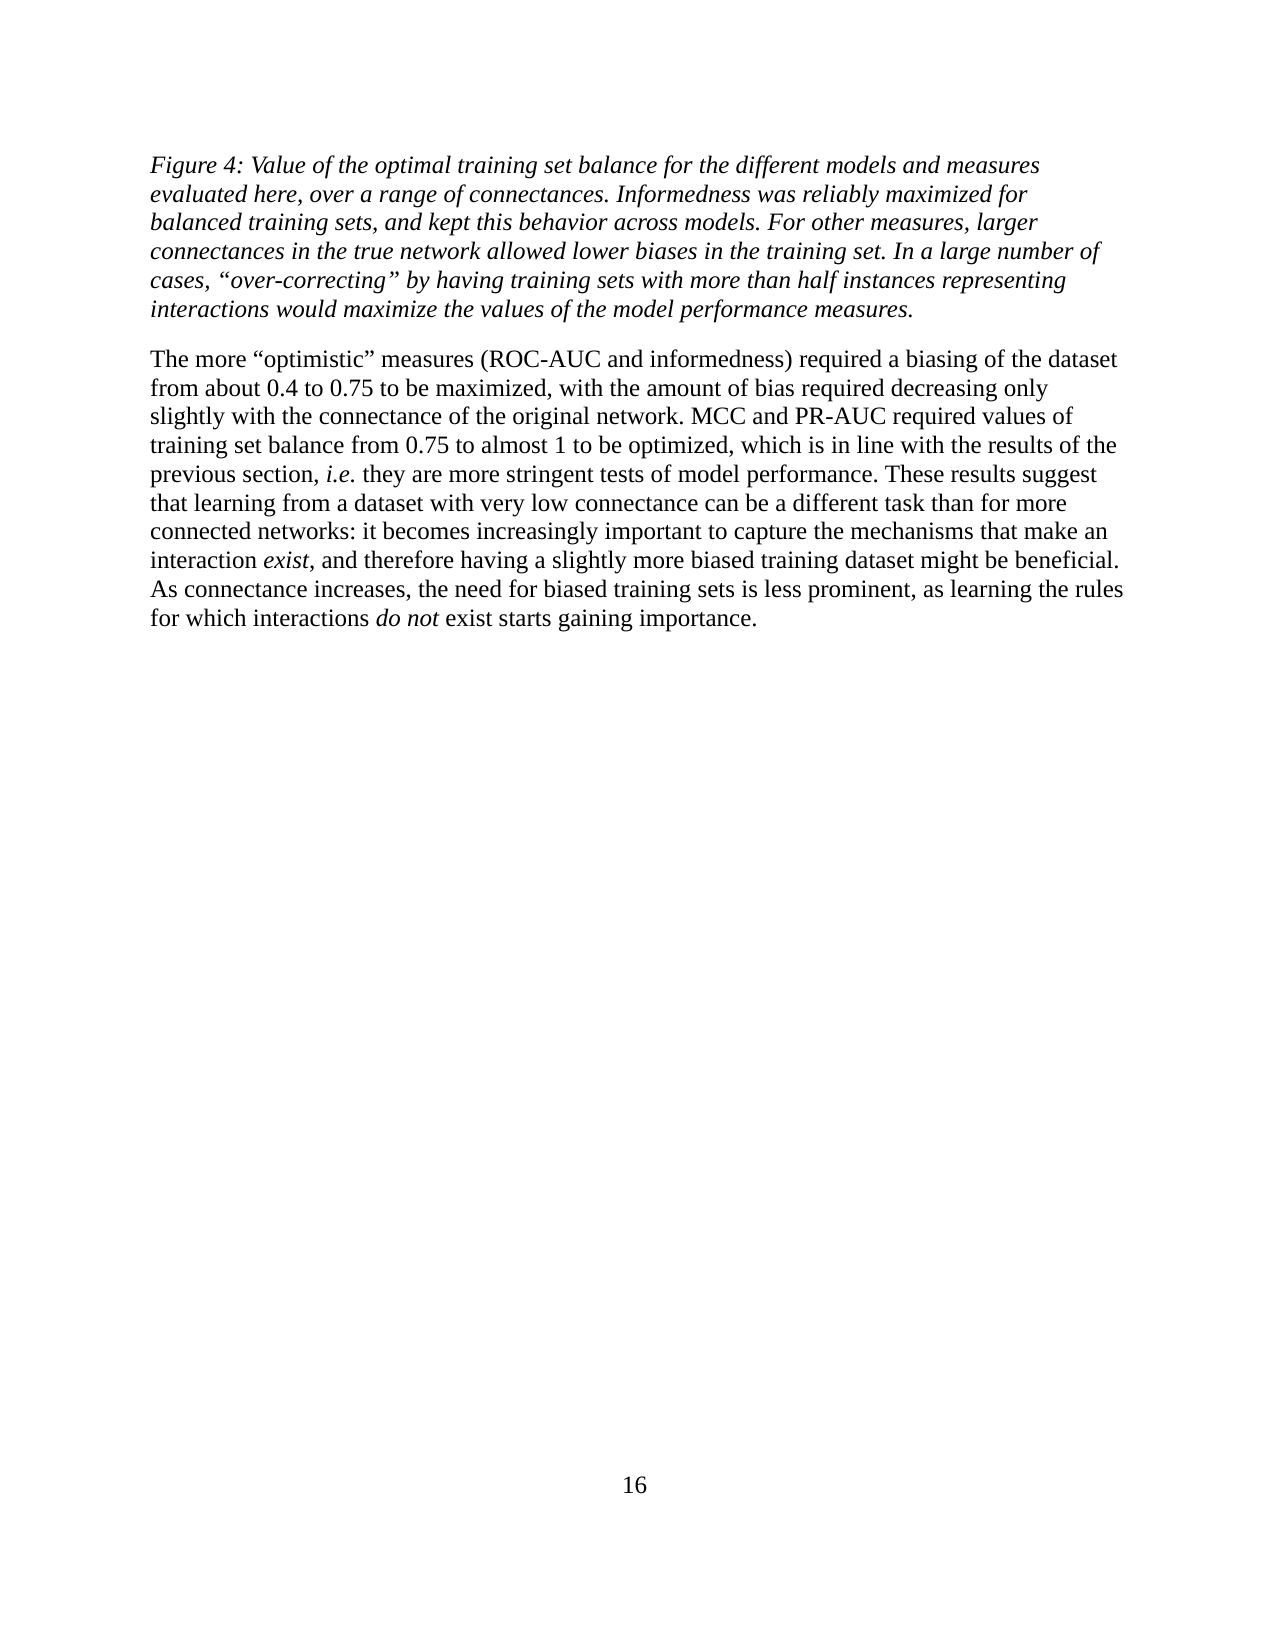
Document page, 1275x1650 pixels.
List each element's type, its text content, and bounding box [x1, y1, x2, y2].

text The more “optimistic” measures (ROC-AUC and informedness) required a biasing of the dataset from about 0.4 to 0.75 to be maximized, with the amount of bias required decreasing only slightly with the connectance of the original network. MCC and PR-AUC required values of training set balance from 0.75 to almost 1 to be optimized, which is in line with the results of the previous section, i.e. they are more stringent tests of model performance. These results suggest that learning from a dataset with very low connectance can be a different task than for more connected networks: it becomes increasingly important to capture the mechanisms that make an interaction exist, and therefore having a slightly more biased training dataset might be beneficial. As connectance increases, the need for biased training sets is less prominent, as learning the rules for which interactions do not exist starts gaining importance. [150, 344, 1125, 631]
text Figure 4: Value of the optimal training set balance for the different models and measures evaluated here, over a range of connectances. Informedness was reliably maximized for balanced training sets, and kept this behavior across models. For other measures, larger connectances in the true network allowed lower biases in the training set. In a large number of cases, “over-correcting” by having training sets with more than half instances representing interactions would maximize the values of the model performance measures. [150, 150, 1125, 322]
